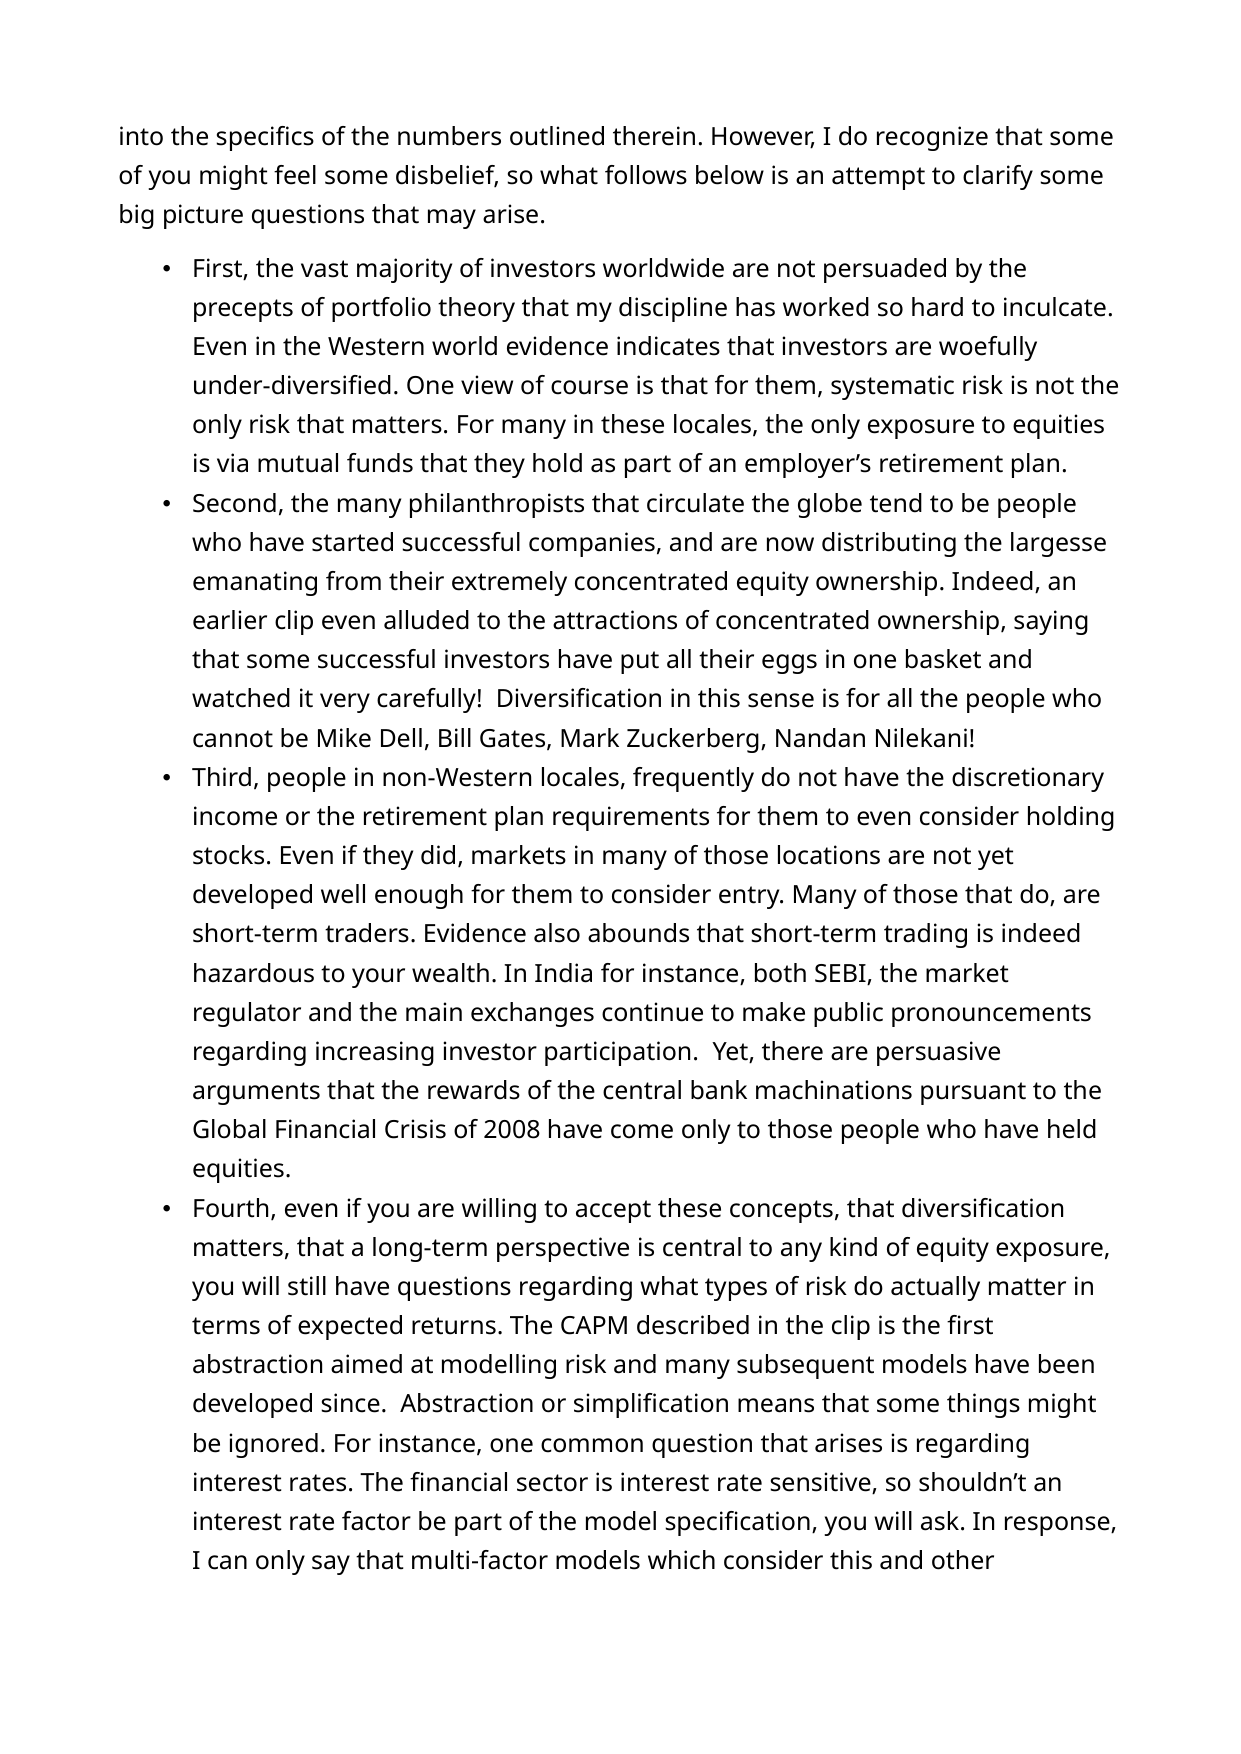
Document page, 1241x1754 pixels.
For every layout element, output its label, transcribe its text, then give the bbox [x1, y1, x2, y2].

list Fourth, even if you are willing to accept these concepts, that diversification matters, that a long-term perspective is central to any kind of equity exposure, you will still have questions regarding what types of risk do actually matter in terms of expected returns. The CAPM described in the clip is the first abstraction aimed at modelling risk and many subsequent models have been developed since. Abstraction or simplification means that some things might be ignored. For instance, one common question that arises is regarding interest rates. The financial sector is interest rate sensitive, so shouldn’t an interest rate factor be part of the model specification, you will ask. In response, I can only say that multi-factor models which consider this and other [162, 1190, 1122, 1577]
list Third, people in non-Western locales, frequently do not have the discretionary income or the retirement plan requirements for them to even consider holding stocks. Even if they did, markets in many of those locations are not yet developed well enough for them to consider entry. Many of those that do, are short-term traders. Evidence also abounds that short-term trading is indeed hazardous to your wealth. In India for instance, both SEBI, the market regulator and the main exchanges continue to make public pronouncements regarding increasing investor participation. Yet, there are persuasive arguments that the rewards of the central bank machinations pursuant to the Global Financial Crisis of 2008 have come only to those people who have held equities. [162, 759, 1122, 1185]
list Second, the many philanthropists that circulate the globe tend to be people who have started successful companies, and are now distributing the largesse emanating from their extremely concentrated equity ownership. Indeed, an earlier clip even alluded to the attractions of concentrated ownership, saying that some successful investors have put all their eggs in one basket and watched it very carefully! Diversification in this sense is for all the people who cannot be Mike Dell, Bill Gates, Mark Zuckerberg, Nandan Nilekani! [162, 485, 1122, 754]
list First, the vast majority of investors worldwide are not persuaded by the precepts of portfolio theory that my discipline has worked so hard to inculcate. Even in the Western world evidence indicates that investors are woefully under-diversified. One view of course is that for them, systematic risk is not the only risk that matters. For many in these locales, the only exposure to equities is via mutual funds that they hold as part of an employer’s retirement plan. [162, 250, 1122, 480]
text into the specifics of the numbers outlined therein. However, I do recognize that some of you might feel some disbelief, so what follows below is an attempt to clarify some big picture questions that may arise. [118, 118, 1122, 231]
